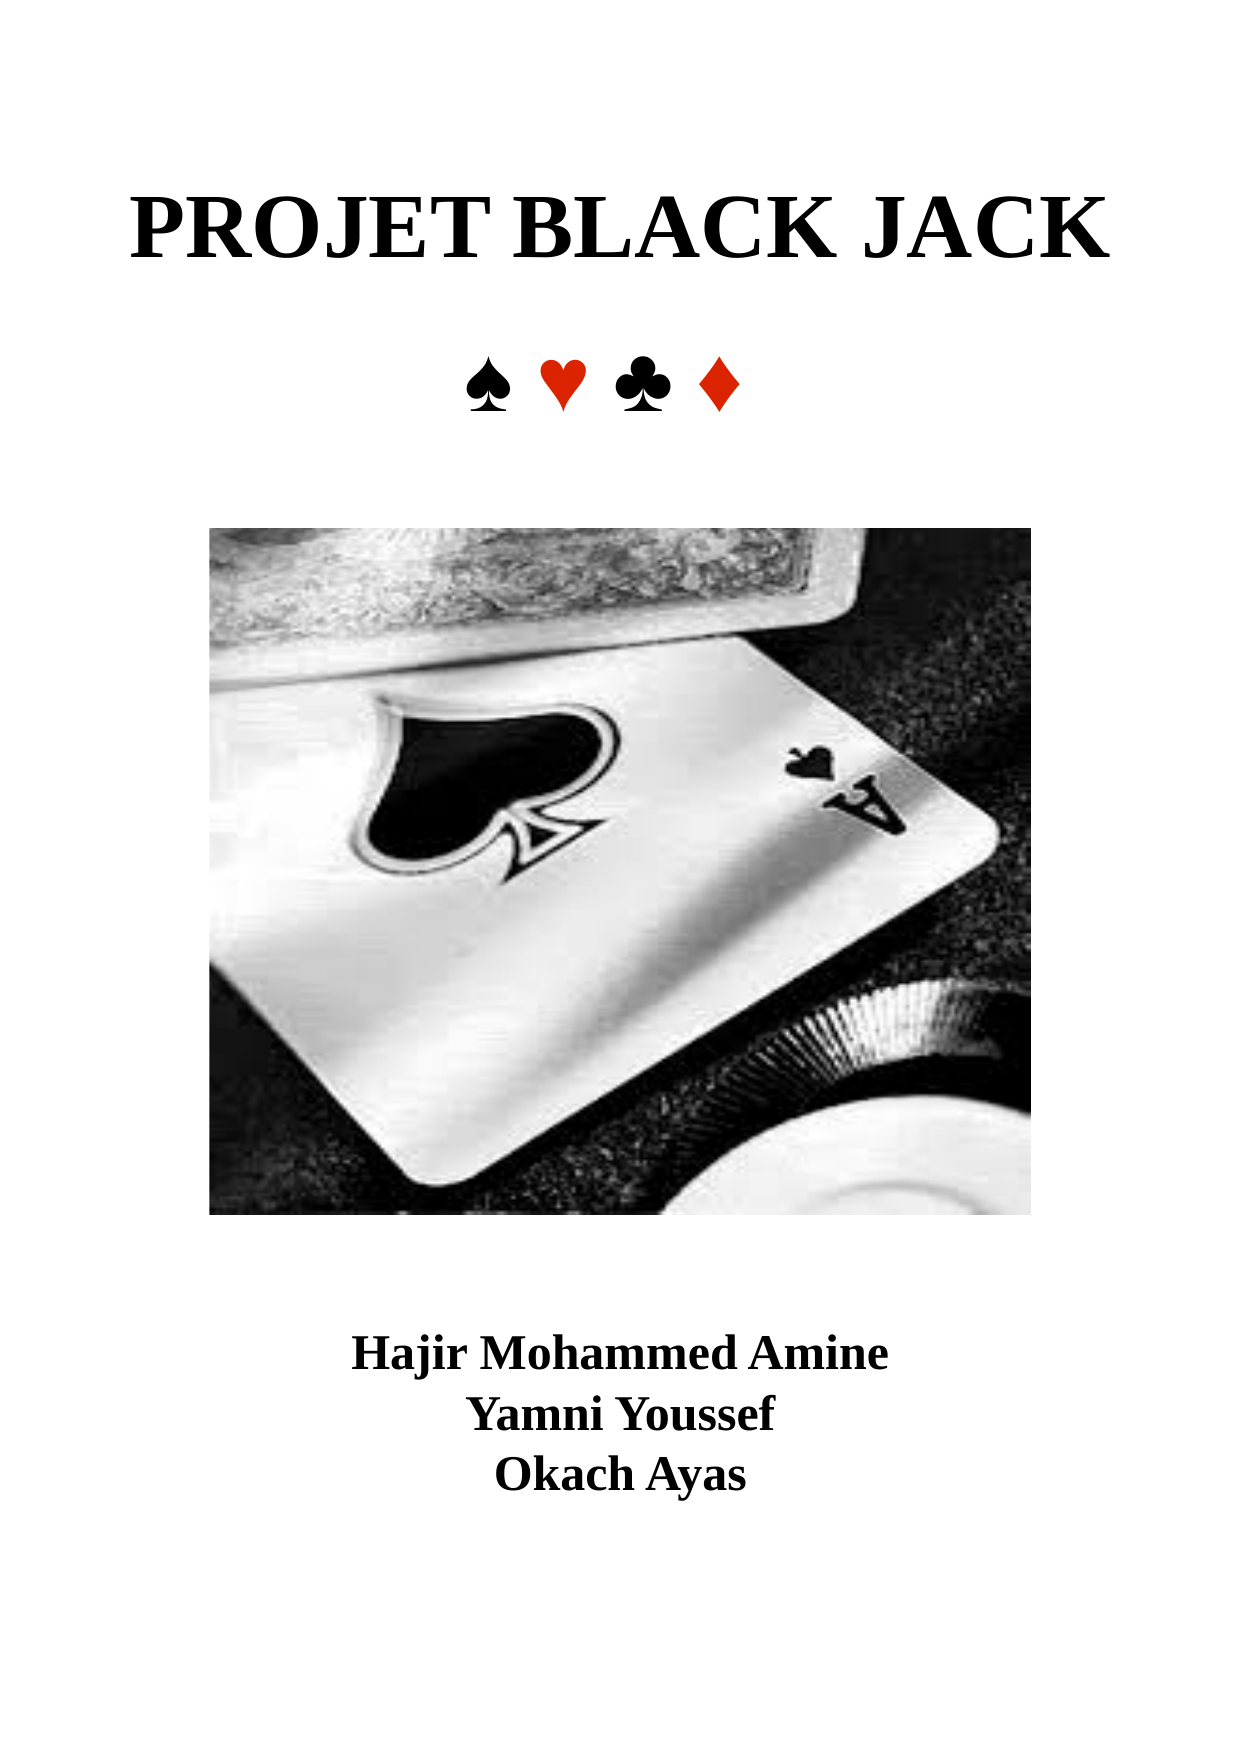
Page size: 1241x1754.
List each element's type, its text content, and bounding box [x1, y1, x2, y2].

text PROJET BLACK JACK [118, 171, 1122, 277]
picture [209, 528, 1031, 1215]
text Okach Ayas [118, 1444, 1122, 1501]
text ♠ ♥ ♣ ♦ [118, 326, 1122, 431]
text Yamni Youssef [118, 1383, 1122, 1441]
text Hajir Mohammed Amine [118, 1323, 1122, 1380]
